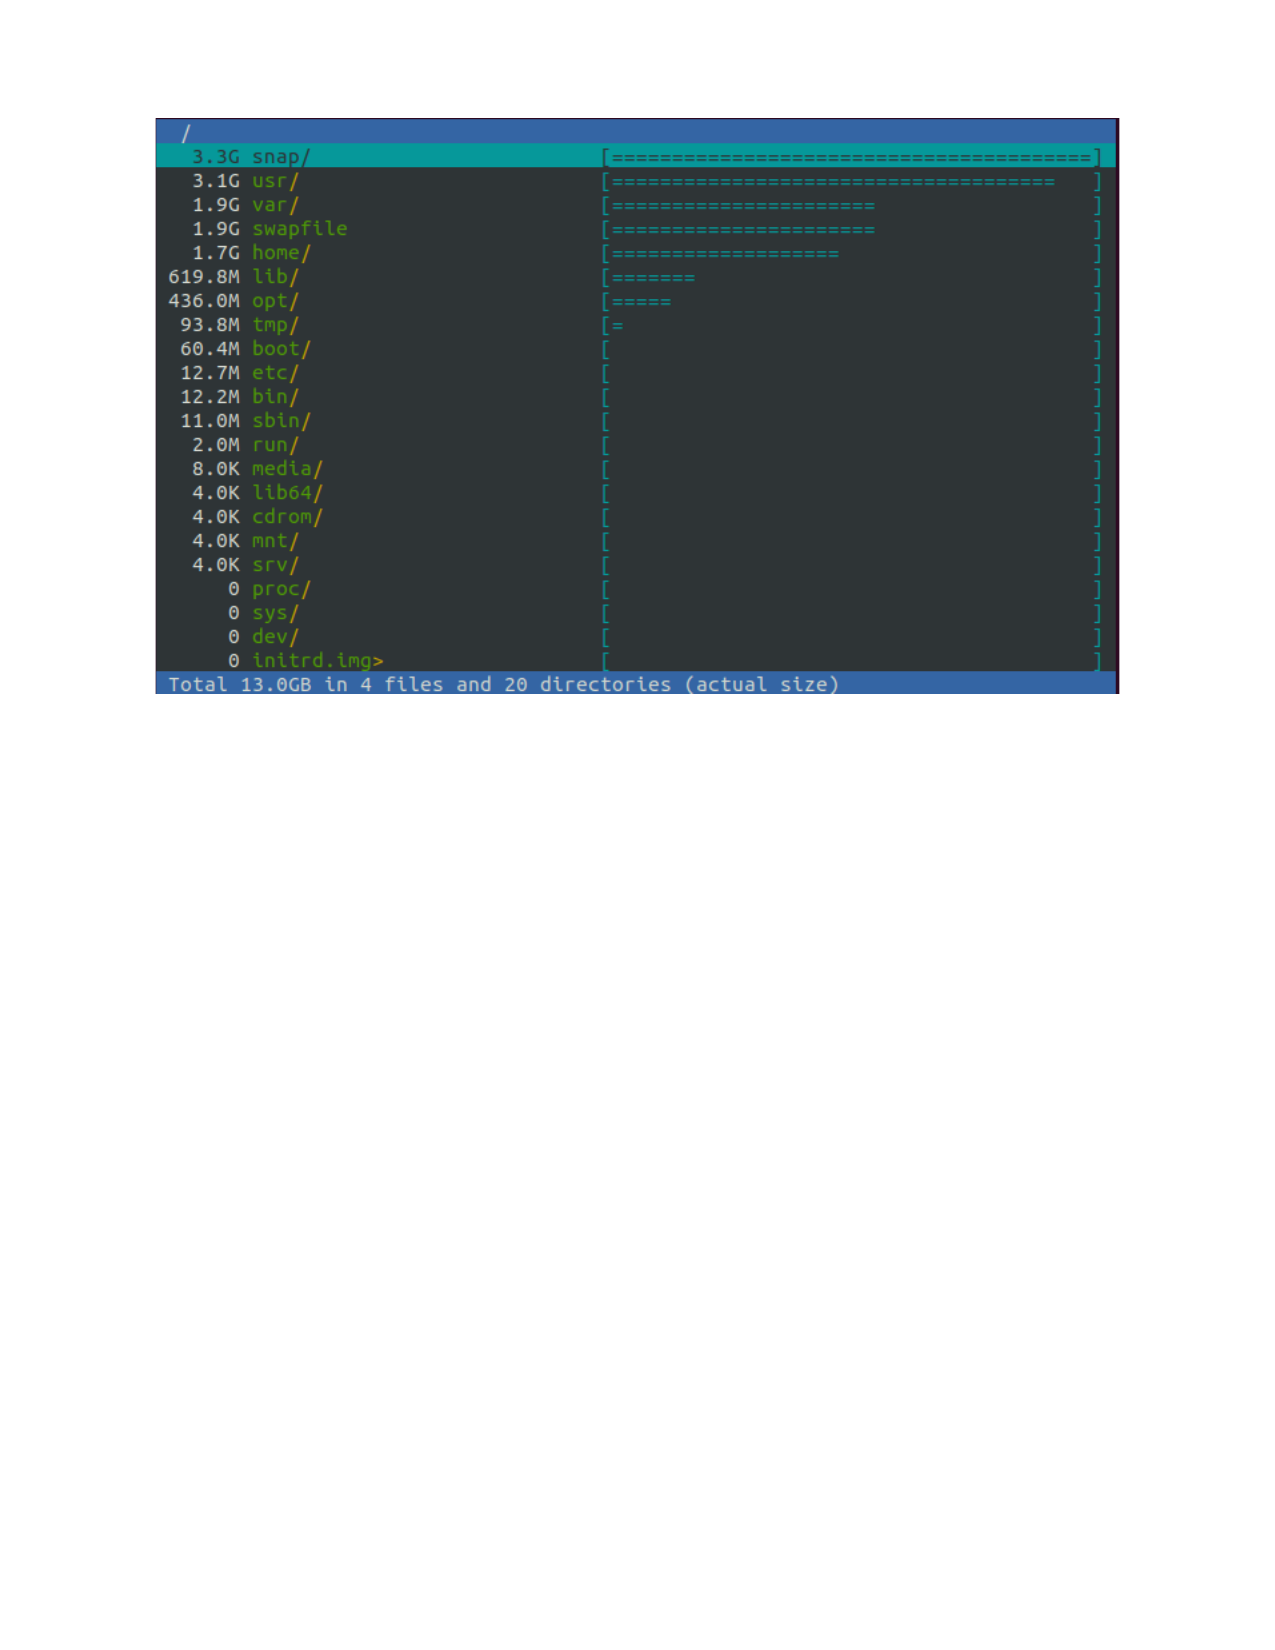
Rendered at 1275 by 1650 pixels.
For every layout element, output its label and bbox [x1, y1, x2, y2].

picture [155, 118, 1120, 694]
